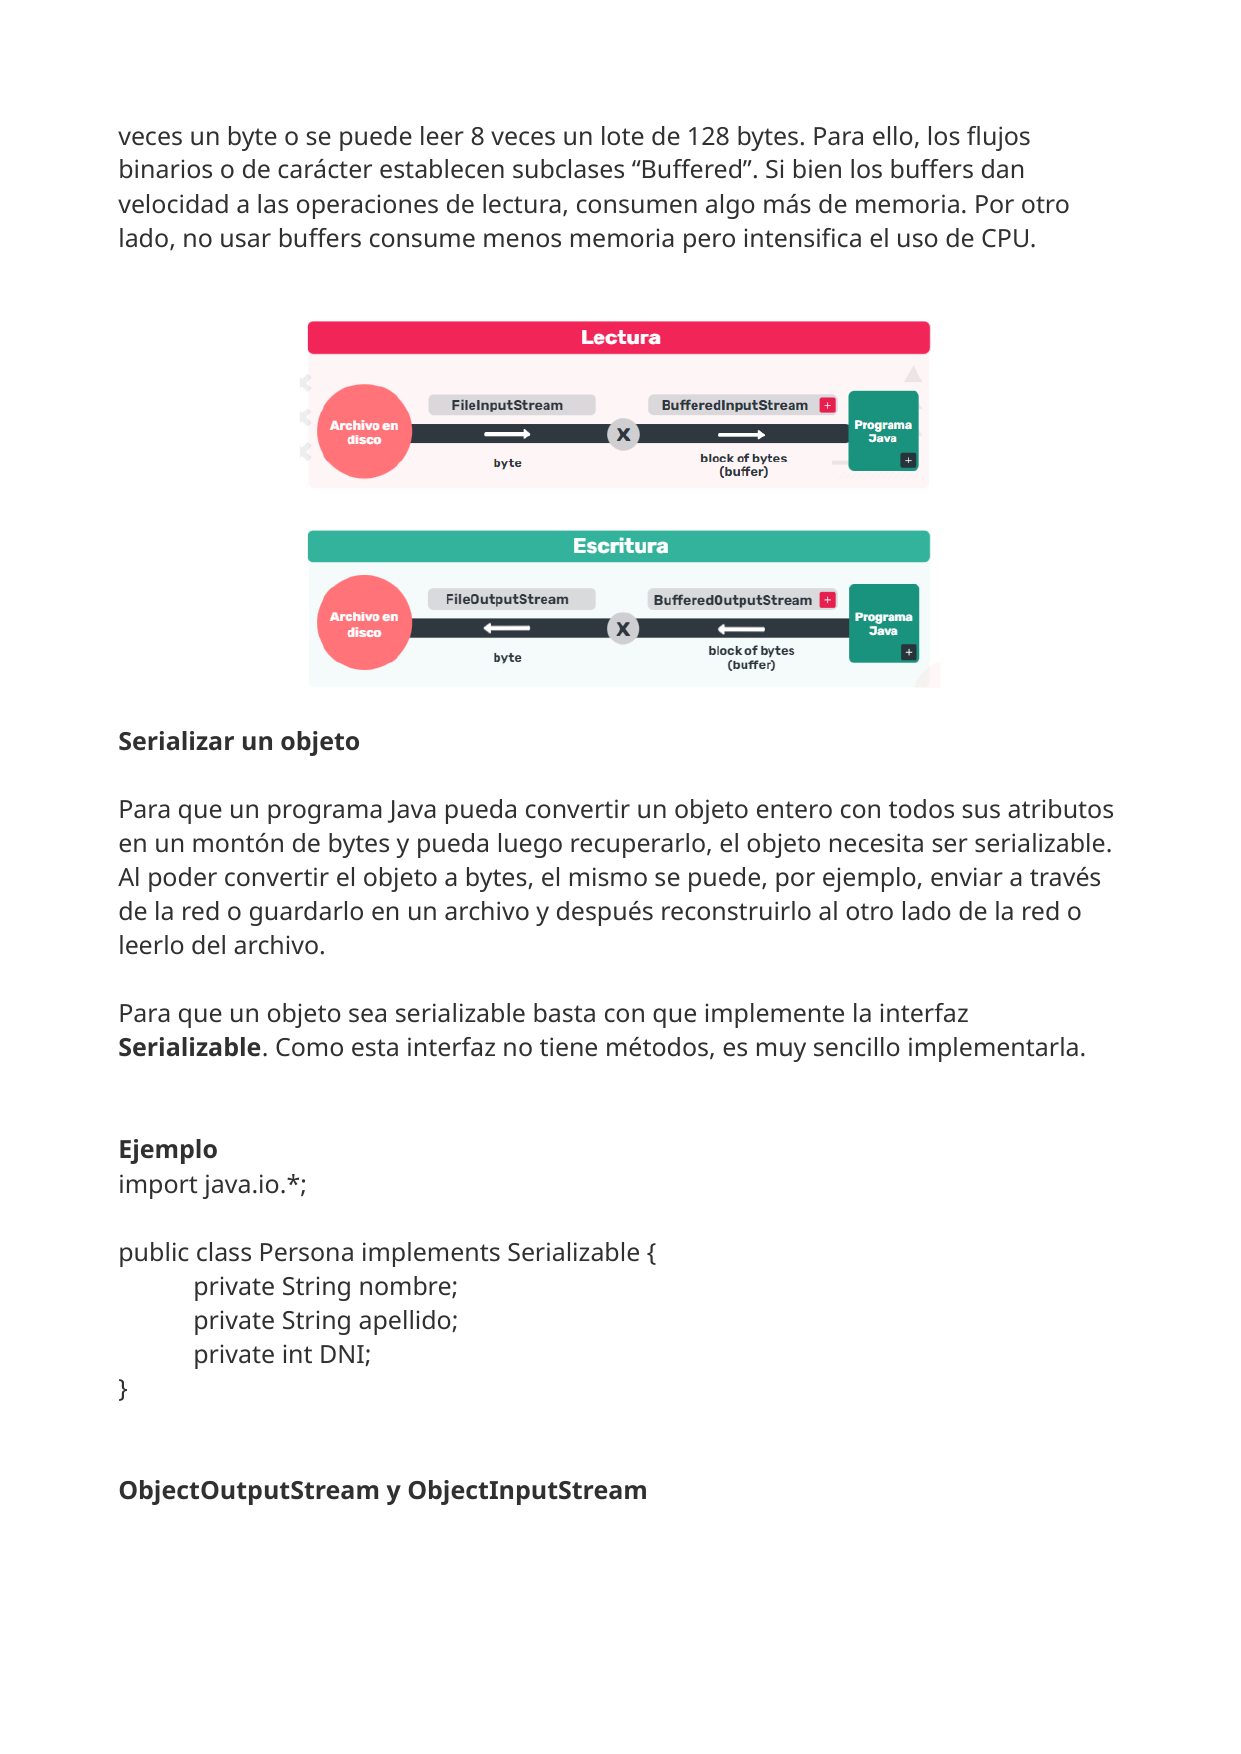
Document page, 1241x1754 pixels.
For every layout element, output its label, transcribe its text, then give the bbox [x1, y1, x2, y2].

text private String apellido; [118, 1302, 1122, 1337]
text Para que un programa Java pueda convertir un objeto entero con todos sus atributos en un montón de bytes y pueda luego recuperarlo, el objeto necesita ser serializable. Al poder convertir el objeto a bytes, el mismo se puede, por ejemplo, enviar a través de la red o guardarlo en un archivo y después reconstruirlo al otro lado de la red o leerlo del archivo. [118, 792, 1122, 962]
text import java.io.*; [118, 1166, 1122, 1200]
text private String nombre; [118, 1268, 1122, 1302]
text Para que un objeto sea serializable basta con que implemente la interfaz Serializable. Como esta interfaz no tiene métodos, es muy sencillo implementarla. [118, 996, 1122, 1064]
text veces un byte o se puede leer 8 veces un lote de 128 bytes. Para ello, los flujos binarios o de carácter establecen subclases “Buffered”. Si bien los buffers dan velocidad a las operaciones de lectura, consumen algo más de memoria. Por otro lado, no usar buffers consume menos memoria pero intensifica el uso de CPU. [118, 118, 1122, 254]
text public class Persona implements Serializable { [118, 1234, 1122, 1268]
text ObjectOutputStream y ObjectInputStream [118, 1473, 1122, 1507]
picture [299, 312, 941, 688]
text Ejemplo [118, 1132, 1122, 1166]
text Serializar un objeto [118, 288, 1122, 757]
text } [118, 1371, 1122, 1405]
text private int DNI; [118, 1337, 1122, 1371]
